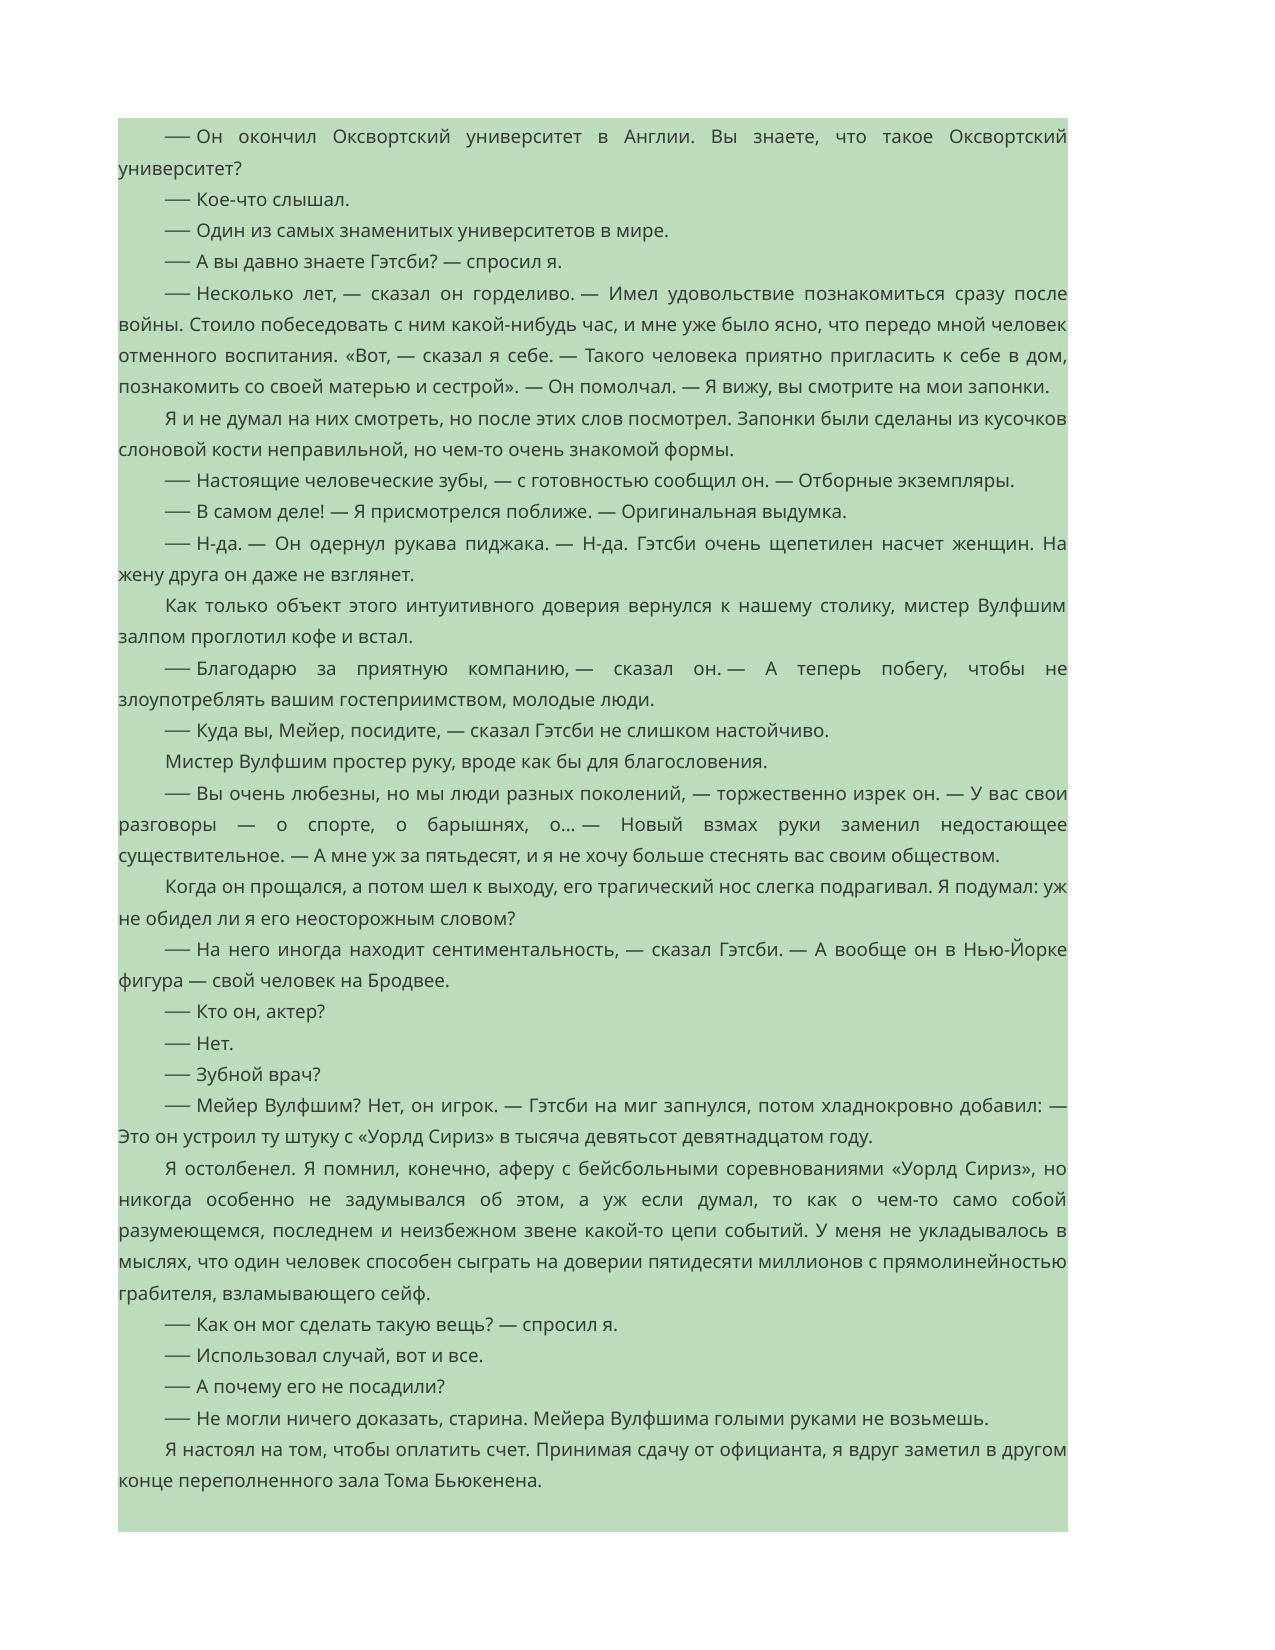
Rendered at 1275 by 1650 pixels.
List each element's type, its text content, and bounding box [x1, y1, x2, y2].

text Я настоял на том, чтобы оплатить счет. Принимая сдачу от официанта, я вдруг заметил в другом конце переполненного зала Тома Бьюкенена. [118, 1431, 1068, 1493]
text Я и не думал на них смотреть, но после этих слов посмотрел. Запонки были сделаны из кусочков слоновой кости неправильной, но чем-то очень знакомой формы. [118, 399, 1068, 462]
text Когда он прощался, а потом шел к выходу, его трагический нос слегка подрагивал. Я подумал: уж не обидел ли я его неосторожным словом? [118, 868, 1068, 931]
text — Как он мог сделать такую вещь? — спросил я. [118, 1306, 1068, 1337]
text — Кто он, актер? [118, 993, 1068, 1024]
text — Он окончил Оксвортский университет в Англии. Вы знаете, что такое Оксвортский университет? [118, 118, 1068, 181]
text — Мейер Вулфшим? Нет, он игрок. — Гэтсби на миг запнулся, потом хладнокровно добавил: — Это он устроил ту штуку с «Уорлд Сириз» в тысяча девятьсот девятнадцатом году. [118, 1087, 1068, 1149]
text — Использовал случай, вот и все. [118, 1337, 1068, 1368]
text — А почему его не посадили? [118, 1368, 1068, 1399]
text — В самом деле! — Я присмотрелся поближе. — Оригинальная выдумка. [118, 493, 1068, 524]
text Я остолбенел. Я помнил, конечно, аферу с бейсбольными соревнованиями «Уорлд Сириз», но никогда особенно не задумывался об этом, а уж если думал, то как о чем-то само собой разумеющемся, последнем и неизбежном звене какой-то цепи событий. У меня не укладывалось в мыслях, что один человек способен сыграть на доверии пятидесяти миллионов с прямолинейностью грабителя, взламывающего сейф. [118, 1149, 1068, 1306]
text Как только объект этого интуитивного доверия вернулся к нашему столику, мистер Вулфшим залпом проглотил кофе и встал. [118, 587, 1068, 649]
text — Вы очень любезны, но мы люди разных поколений, — торжественно изрек он. — У вас свои разговоры — о спорте, о барышнях, о… — Новый взмах руки заменил недостающее существительное. — А мне уж за пятьдесят, и я не хочу больше стеснять вас своим обществом. [118, 774, 1068, 868]
text — Зубной врач? [118, 1056, 1068, 1087]
text — Несколько лет, — сказал он горделиво. — Имел удовольствие познакомиться сразу после войны. Стоило побеседовать с ним какой-нибудь час, и мне уже было ясно, что передо мной человек отменного воспитания. «Вот, — сказал я себе. — Такого человека приятно пригласить к себе в дом, познакомить со своей матерью и сестрой». — Он помолчал. — Я вижу, вы смотрите на мои запонки. [118, 274, 1068, 399]
text — Настоящие человеческие зубы, — с готовностью сообщил он. — Отборные экземпляры. [118, 462, 1068, 493]
text — Не могли ничего доказать, старина. Мейера Вулфшима голыми руками не возьмешь. [118, 1399, 1068, 1431]
text — Один из самых знаменитых университетов в мире. [118, 212, 1068, 243]
text — Н-да. — Он одернул рукава пиджака. — Н-да. Гэтсби очень щепетилен насчет женщин. На жену друга он даже не взглянет. [118, 524, 1068, 587]
text — Кое-что слышал. [118, 181, 1068, 212]
text Мистер Вулфшим простер руку, вроде как бы для благословения. [118, 743, 1068, 774]
text — Благодарю за приятную компанию, — сказал он. — А теперь побегу, чтобы не злоупотреблять вашим гостеприимством, молодые люди. [118, 649, 1068, 712]
text — На него иногда находит сентиментальность, — сказал Гэтсби. — А вообще он в Нью-Йорке фигура — свой человек на Бродвее. [118, 931, 1068, 993]
text — Куда вы, Мейер, посидите, — сказал Гэтсби не слишком настойчиво. [118, 712, 1068, 743]
text — Нет. [118, 1024, 1068, 1056]
text — А вы давно знаете Гэтсби? — спросил я. [118, 243, 1068, 274]
